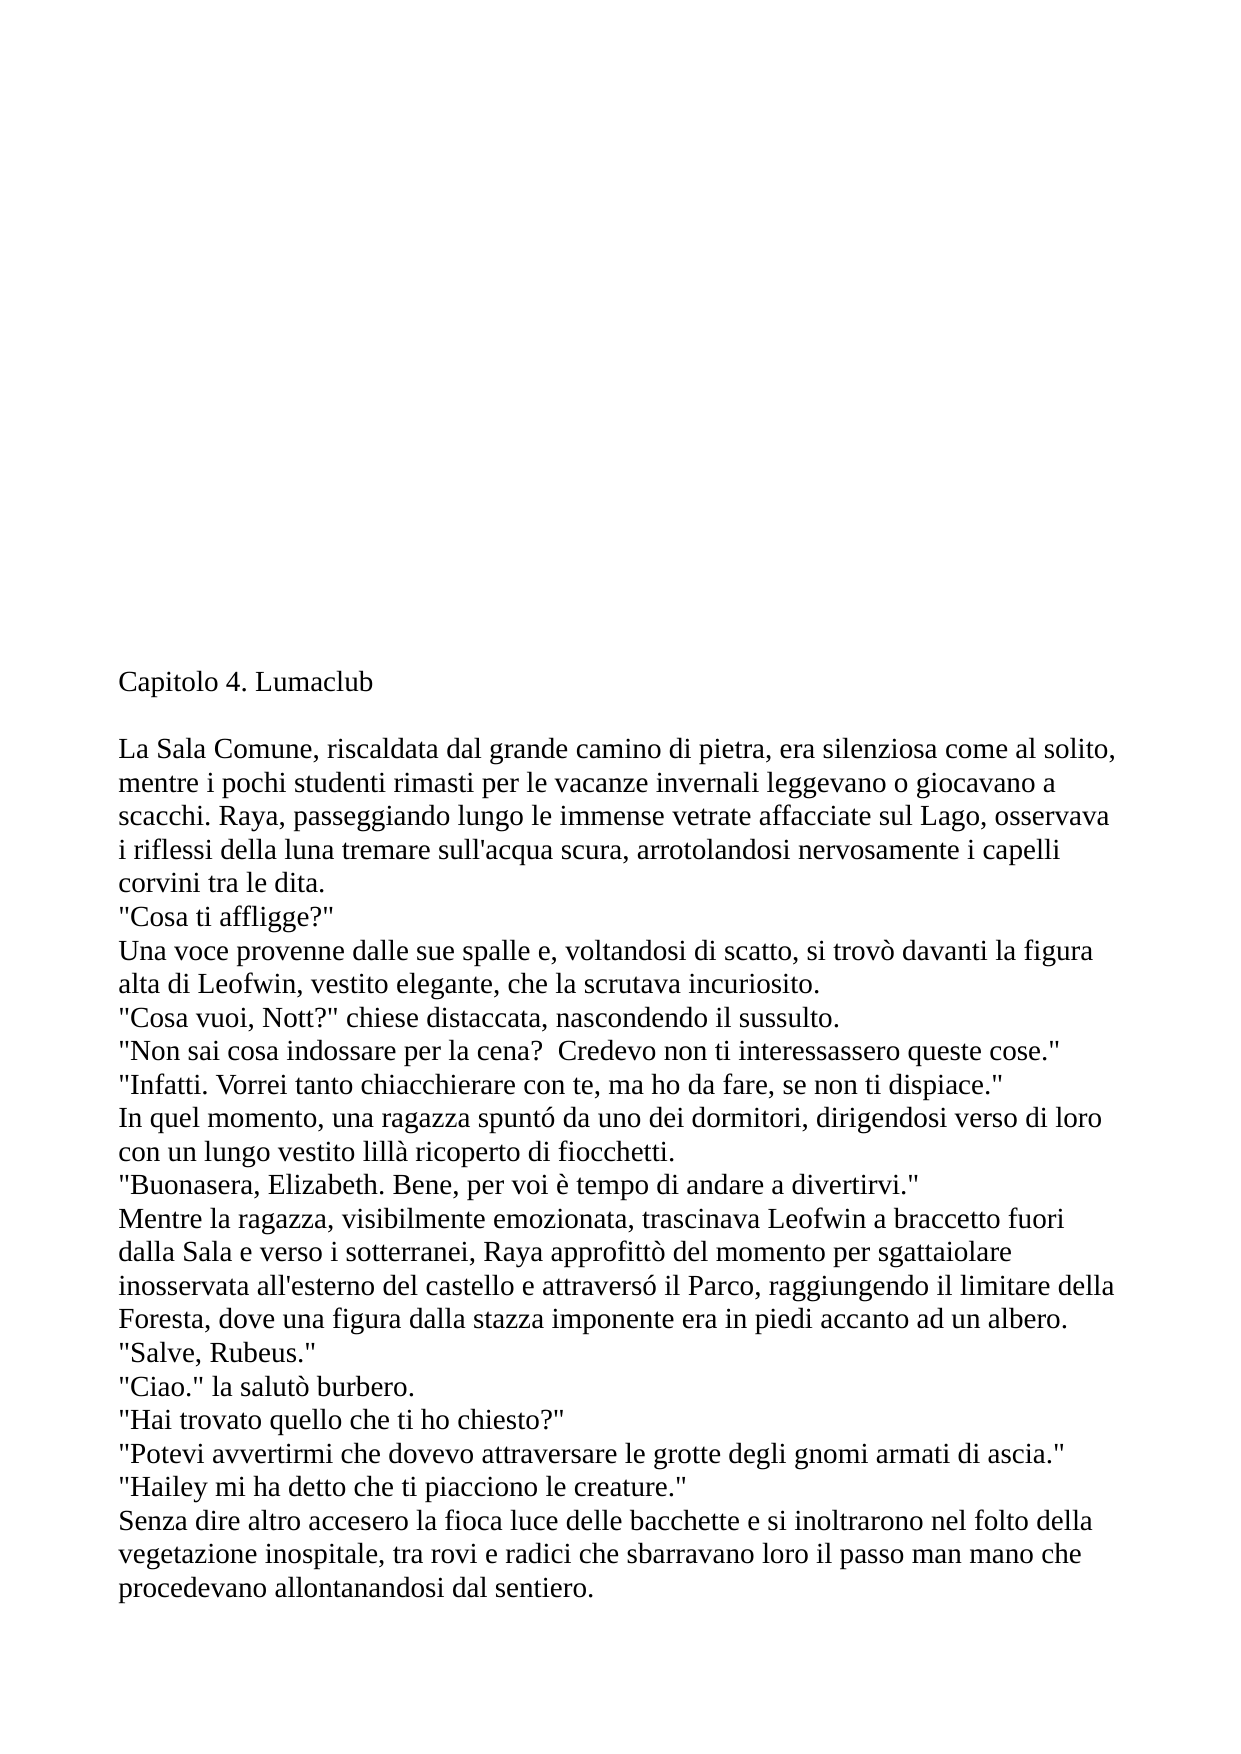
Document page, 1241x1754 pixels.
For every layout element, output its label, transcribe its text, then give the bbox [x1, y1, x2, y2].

text "Infatti. Vorrei tanto chiacchierare con te, ma ho da fare, se non ti dispiace." In quel momento, una ragazza spuntó da uno dei dormitori, dirigendosi verso di loro con un lungo vestito lillà ricoperto di fiocchetti. "Buonasera, Elizabeth. Bene, per voi è tempo di andare a divertirvi." Mentre la ragazza, visibilmente emozionata, trascinava Leofwin a braccetto fuori dalla Sala e verso i sotterranei, Raya approfittò del momento per sgattaiolare inosservata all'esterno del castello e attraversó il Parco, raggiungendo il limitare della Foresta, dove una figura dalla stazza imponente era in piedi accanto ad un albero. "Salve, Rubeus." "Ciao." la salutò burbero. "Hai trovato quello che ti ho chiesto?" "Potevi avvertirmi che dovevo attraversare le grotte degli gnomi armati di ascia." "Hailey mi ha detto che ti piacciono le creature." Senza dire altro accesero la fioca luce delle bacchette e si inoltrarono nel folto della vegetazione inospitale, tra rovi e radici che sbarravano loro il passo man mano che procedevano allontanandosi dal sentiero. [118, 1067, 1122, 1603]
text Capitolo 4. Lumaclub [118, 664, 1122, 698]
text La Sala Comune, riscaldata dal grande camino di pietra, era silenziosa come al solito, mentre i pochi studenti rimasti per le vacanze invernali leggevano o giocavano a scacchi. Raya, passeggiando lungo le immense vetrate affacciate sul Lago, osservava i riflessi della luna tremare sull'acqua scura, arrotolandosi nervosamente i capelli corvini tra le dita. "Cosa ti affligge?" Una voce provenne dalle sue spalle e, voltandosi di scatto, si trovò davanti la figura alta di Leofwin, vestito elegante, che la scrutava incuriosito. "Cosa vuoi, Nott?" chiese distaccata, nascondendo il sussulto. "Non sai cosa indossare per la cena? Credevo non ti interessassero queste cose." [118, 731, 1122, 1067]
